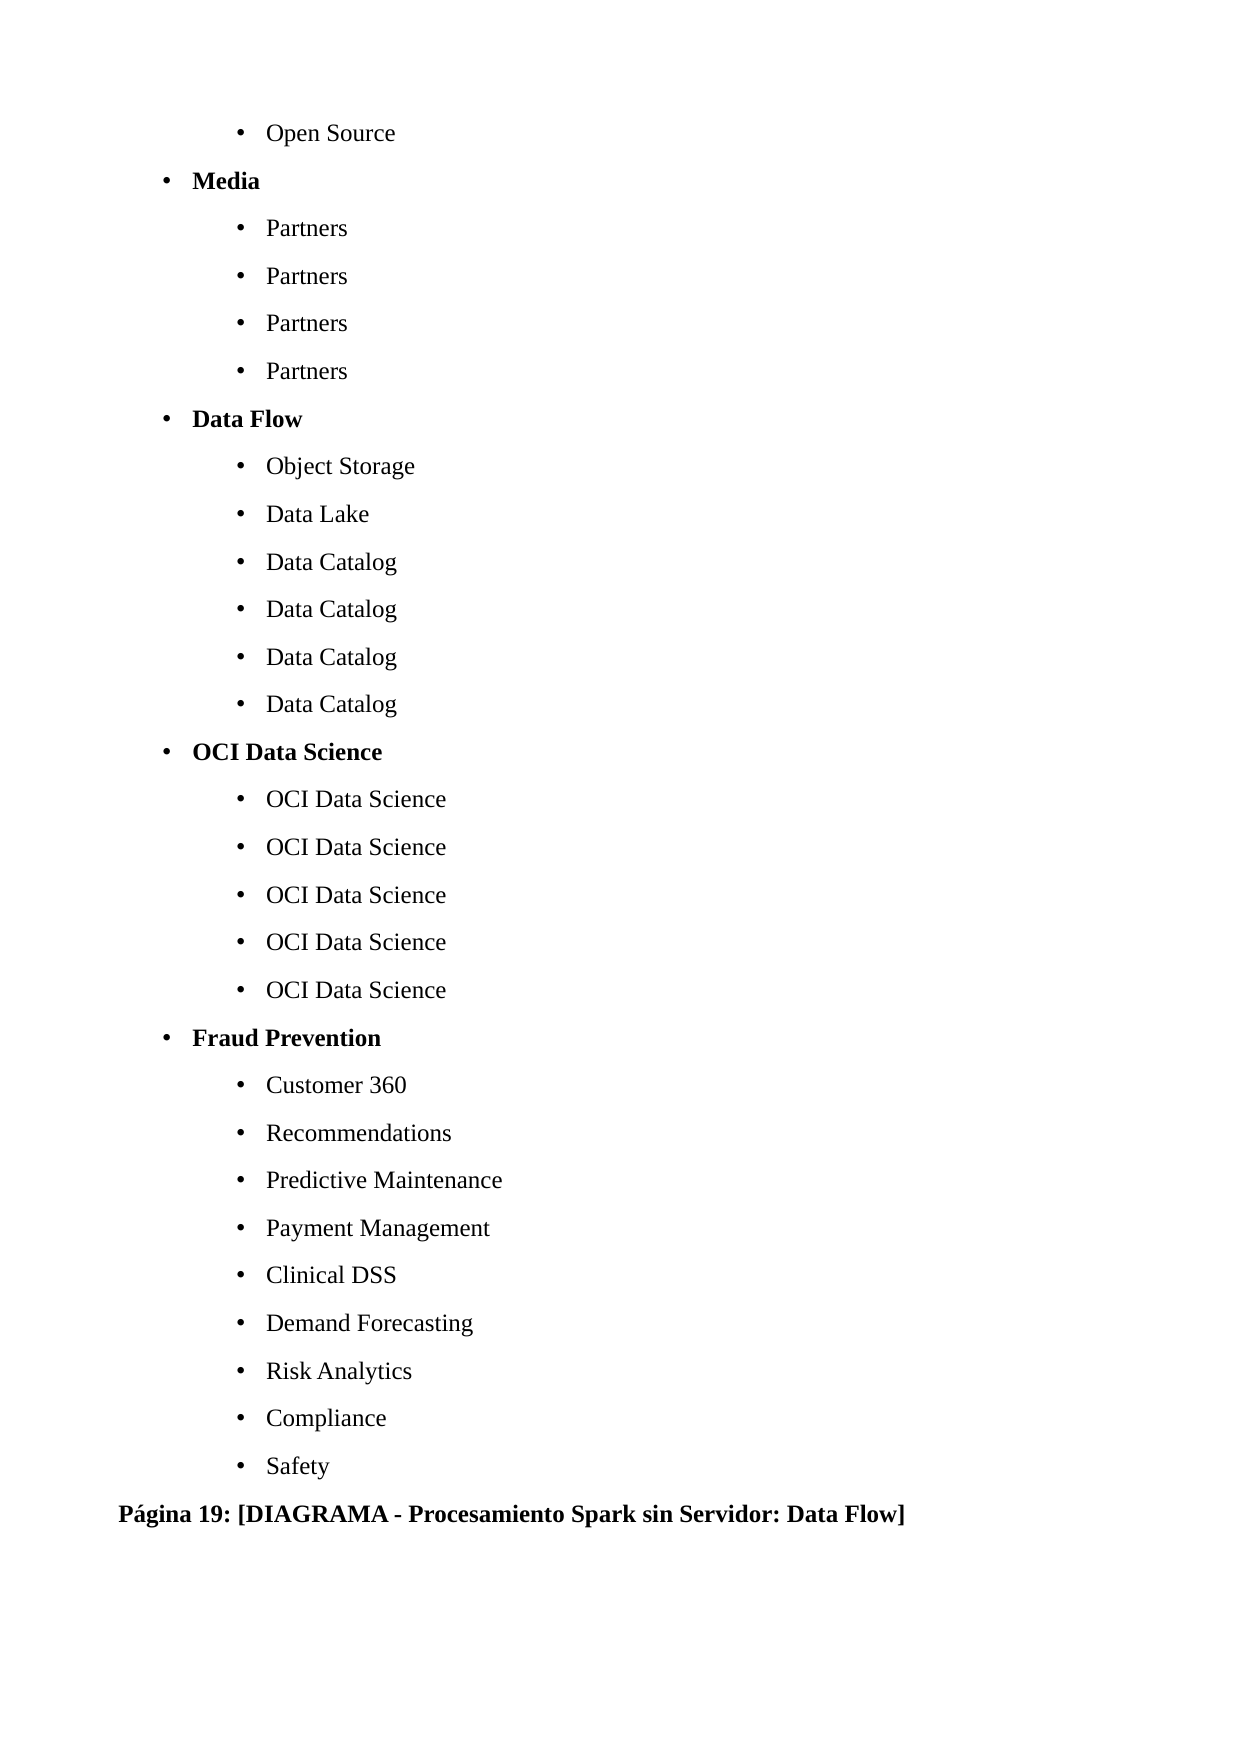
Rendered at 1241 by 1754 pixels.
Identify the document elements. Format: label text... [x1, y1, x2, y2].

list OCI Data Science [236, 975, 1122, 1004]
list Data Lake [236, 499, 1122, 528]
list Customer 360 [236, 1070, 1122, 1099]
list OCI Data Science [236, 880, 1122, 908]
list Fraud Prevention [162, 1023, 1122, 1051]
list Risk Analytics [236, 1356, 1122, 1384]
list Partners [236, 213, 1122, 242]
list Data Catalog [236, 594, 1122, 623]
list OCI Data Science [236, 927, 1122, 956]
list Partners [236, 356, 1122, 385]
list Media [162, 166, 1122, 194]
list Predictive Maintenance [236, 1165, 1122, 1194]
list OCI Data Science [236, 832, 1122, 861]
list Open Source [236, 118, 1122, 147]
list Safety [236, 1451, 1122, 1480]
list Object Storage [236, 451, 1122, 480]
list Data Catalog [236, 689, 1122, 718]
list Partners [236, 308, 1122, 337]
list Clinical DSS [236, 1261, 1122, 1289]
text Página 19: [DIAGRAMA - Procesamiento Spark sin Servidor: Data Flow] [118, 1499, 1122, 1527]
list Data Catalog [236, 642, 1122, 671]
list Data Catalog [236, 547, 1122, 575]
list Compliance [236, 1403, 1122, 1432]
list OCI Data Science [162, 737, 1122, 766]
list Payment Management [236, 1213, 1122, 1242]
list Partners [236, 261, 1122, 290]
list OCI Data Science [236, 784, 1122, 813]
list Demand Forecasting [236, 1308, 1122, 1337]
list Recommendations [236, 1118, 1122, 1147]
list Data Flow [162, 404, 1122, 432]
